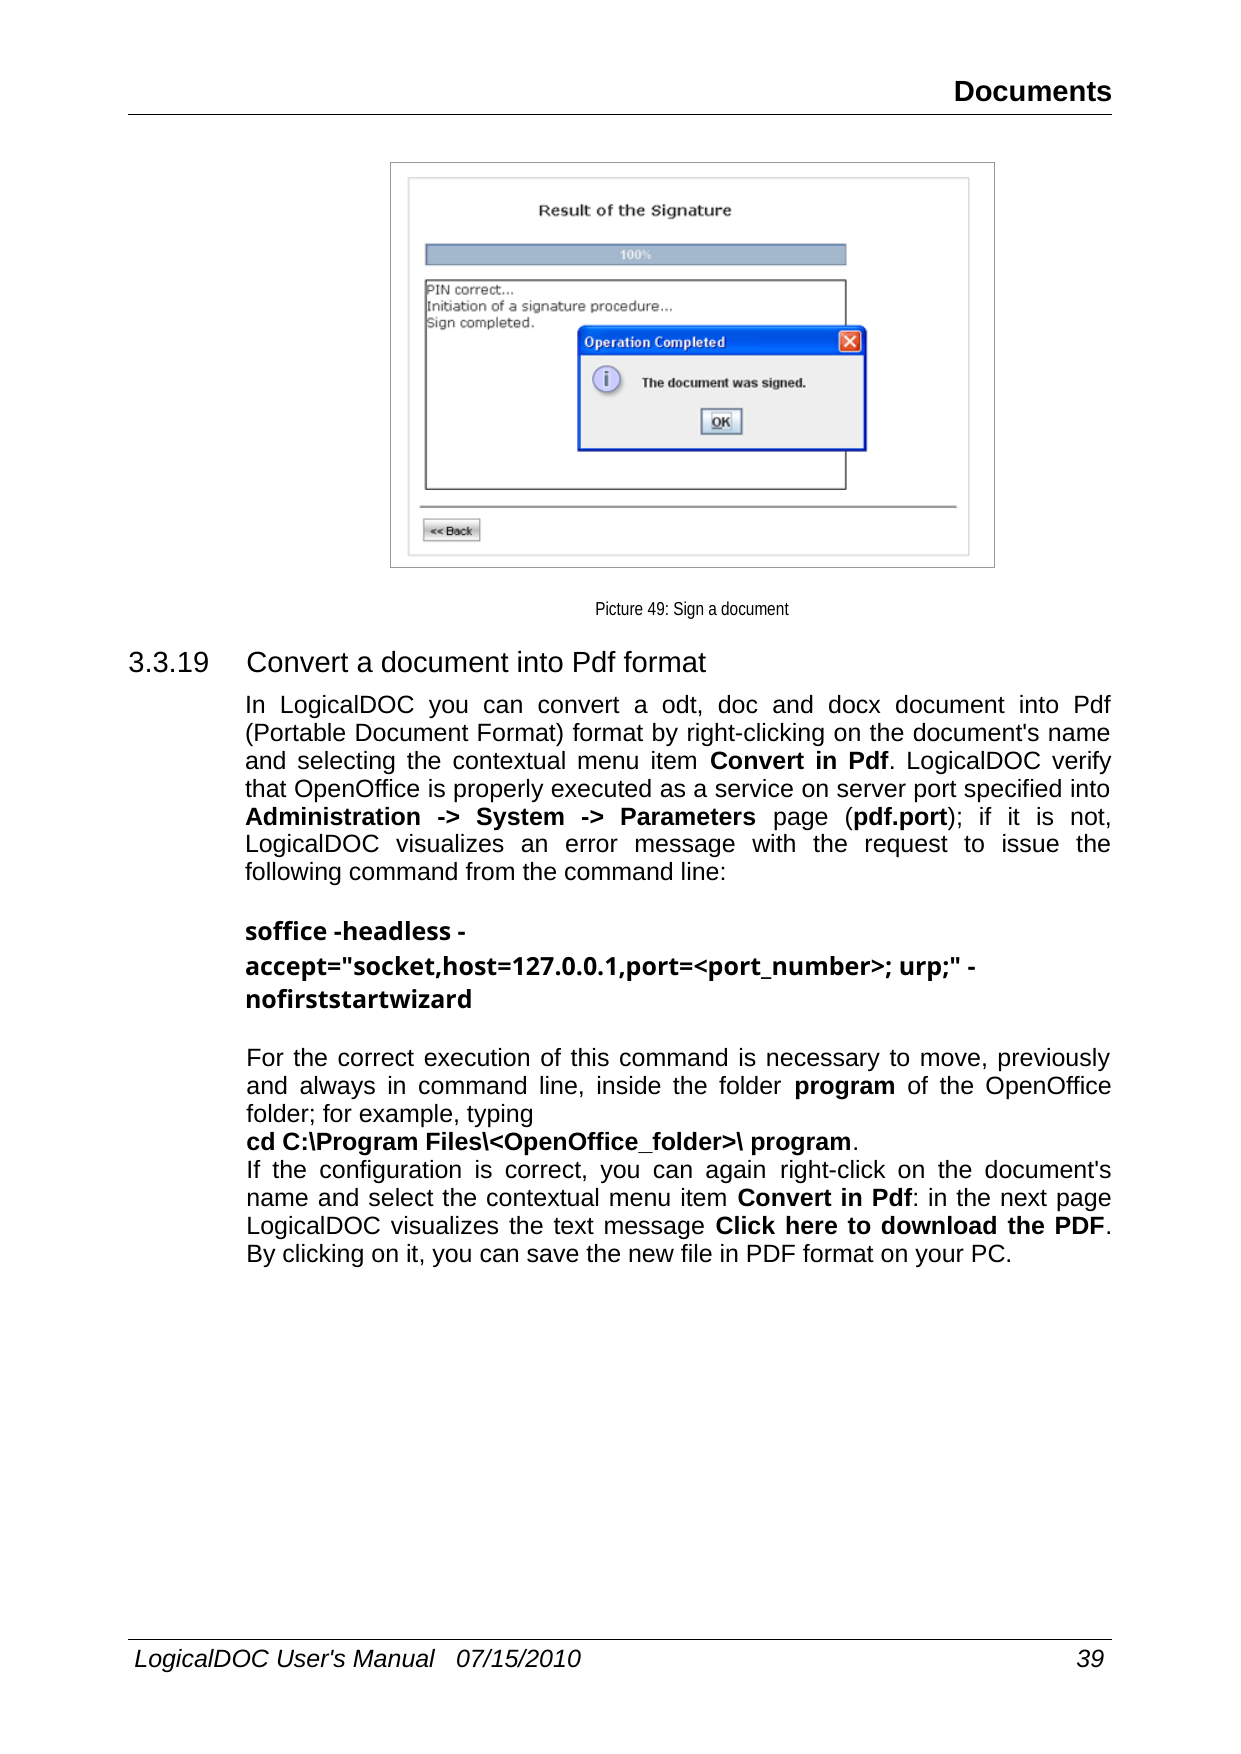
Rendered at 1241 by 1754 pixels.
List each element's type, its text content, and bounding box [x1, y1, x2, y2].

text If the configuration is correct, you can again right-click on the document's name and select the contextual menu item Convert in Pdf: in the next page LogicalDOC visualizes the text message Click here to download the PDF. By clicking on it, you can save the new file in PDF format on your PC. [246, 1156, 1112, 1267]
subtitle Convert a document into Pdf format [128, 150, 1112, 678]
text Picture 49: Sign a document [389, 162, 994, 619]
text soffice -headless -accept="socket,host=127.0.0.1,port=<port_number>; urp;" -nofirststartwizard [245, 914, 1112, 1016]
text In LogicalDOC you can convert a odt, doc and docx document into Pdf (Portable Document Format) format by right-clicking on the document's name and selecting the contextual menu item Convert in Pdf. LogicalDOC verify that OpenOffice is properly executed as a service on server port specified into Administration -> System -> Parameters page (pdf.port); if it is not, LogicalDOC visualizes an error message with the request to issue the following command from the command line: [245, 691, 1112, 886]
text cd C:\Program Files\<OpenOffice_folder>\ program. [246, 1128, 1112, 1156]
text For the correct execution of this command is necessary to move, previously and always in command line, inside the folder program of the OpenOffice folder; for example, typing [246, 1044, 1112, 1128]
